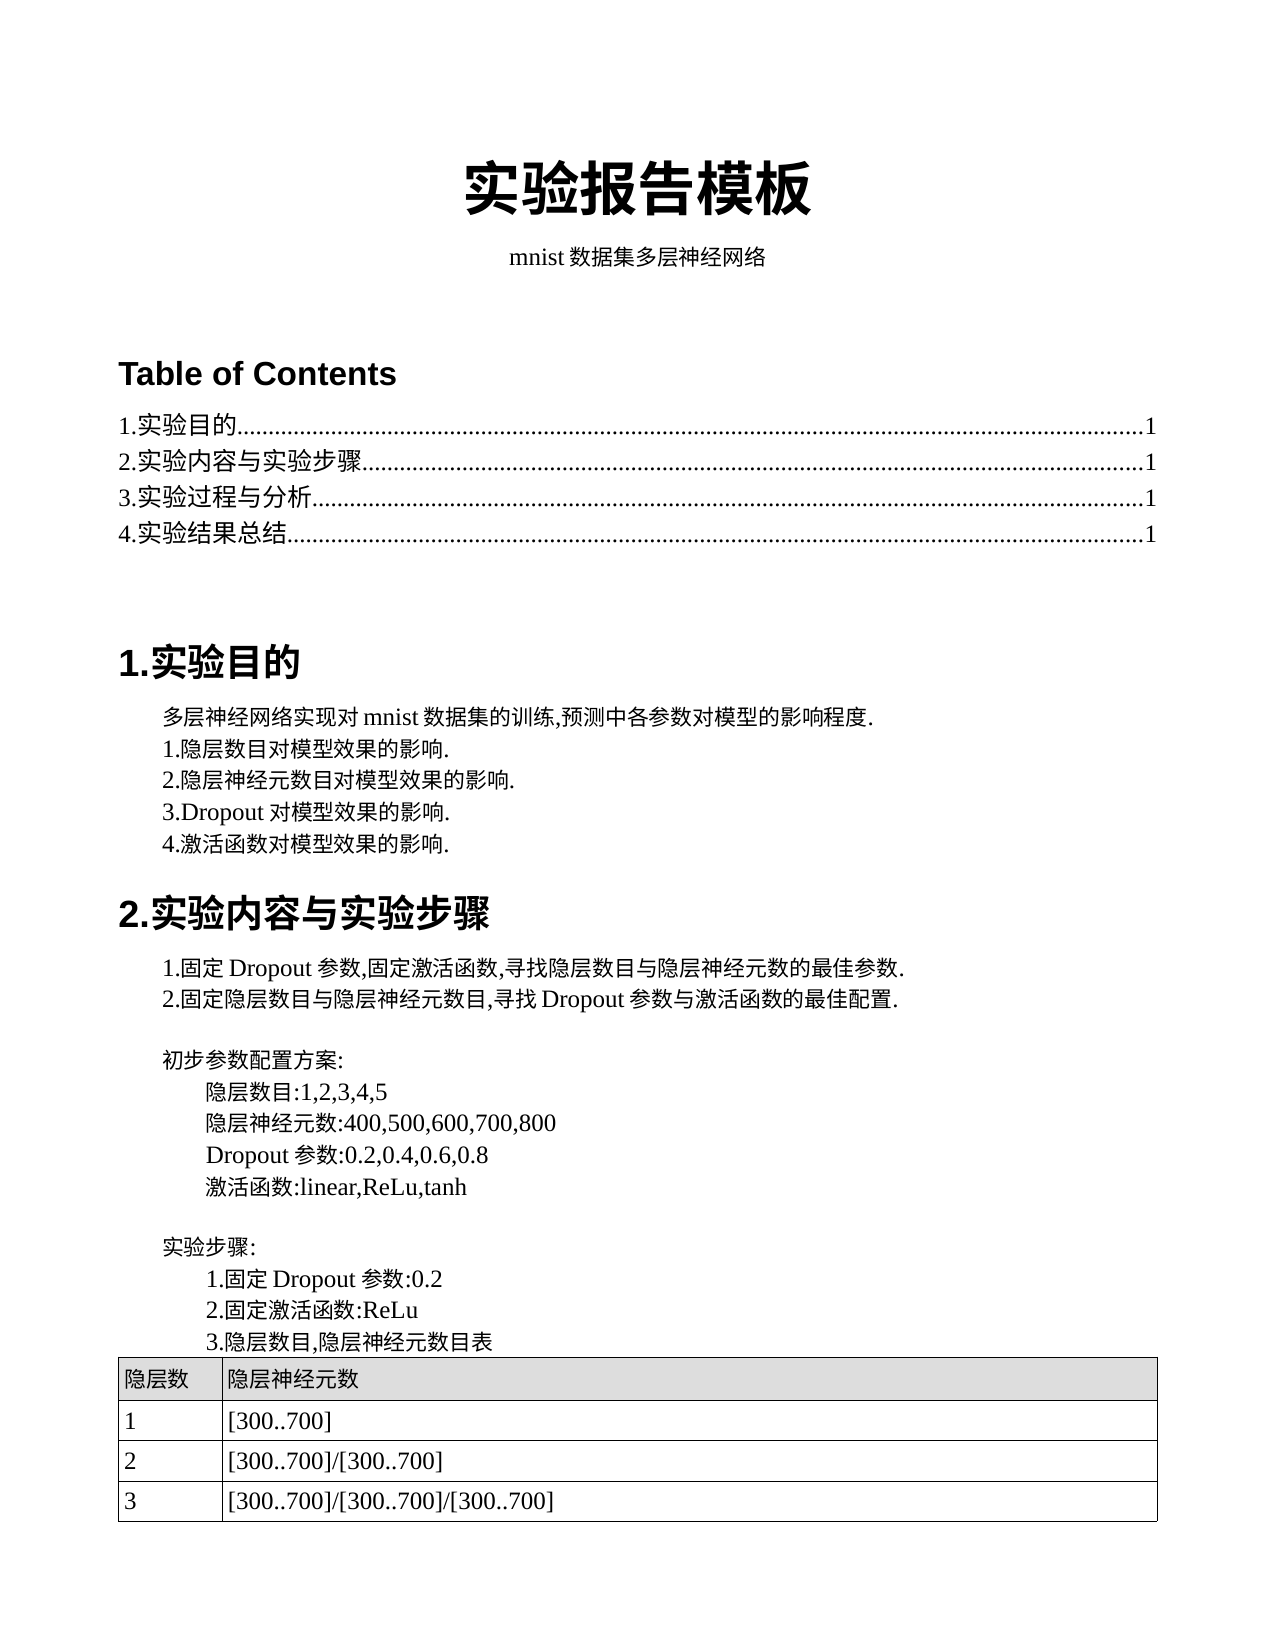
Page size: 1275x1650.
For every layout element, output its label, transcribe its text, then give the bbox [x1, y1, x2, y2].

text 3.Dropout对模型效果的影响. [118, 795, 1157, 827]
text 多层神经网络实现对mnist数据集的训练,预测中各参数对模型的影响程度. [118, 700, 1157, 732]
subtitle 1.实验目的 [118, 633, 1157, 688]
table_header 隐层神经元数 [223, 1358, 1157, 1400]
text 1.实验目的 1 [118, 405, 1157, 441]
text 4.实验结果总结 1 [118, 514, 1157, 550]
text 激活函数:linear,ReLu,tanh [118, 1169, 1157, 1201]
text 实验步骤: [118, 1230, 1157, 1262]
table_cell 1 [119, 1401, 222, 1440]
text 3.隐层数目,隐层神经元数目表 [118, 1325, 1157, 1357]
text 初步参数配置方案: [118, 1043, 1157, 1074]
title 实验报告模板 [118, 143, 1157, 228]
subtitle Table of Contents [118, 354, 1157, 393]
text 1.隐层数目对模型效果的影响. [118, 732, 1157, 763]
text mnist数据集多层神经网络 [118, 240, 1157, 272]
text 4.激活函数对模型效果的影响. [118, 827, 1157, 858]
text 隐层数目:1,2,3,4,5 [118, 1074, 1157, 1106]
table_cell 2 [119, 1441, 222, 1481]
table_cell 3 [119, 1482, 222, 1521]
text 3.实验过程与分析 1 [118, 478, 1157, 514]
text 2.实验内容与实验步骤 1 [118, 441, 1157, 478]
table_cell [300..700]/[300..700] [223, 1441, 1157, 1481]
text Dropout参数:0.2,0.4,0.6,0.8 [118, 1138, 1157, 1169]
text 隐层神经元数:400,500,600,700,800 [118, 1106, 1157, 1138]
subtitle 2.实验内容与实验步骤 [118, 883, 1157, 938]
text 2.隐层神经元数目对模型效果的影响. [118, 763, 1157, 795]
text 1.固定Dropout参数,固定激活函数,寻找隐层数目与隐层神经元数的最佳参数. [118, 951, 1157, 982]
text 2.固定隐层数目与隐层神经元数目,寻找Dropout参数与激活函数的最佳配置. [118, 982, 1157, 1014]
table_cell [300..700] [223, 1401, 1157, 1440]
text 1.固定Dropout参数:0.2 [118, 1262, 1157, 1293]
table_cell [300..700]/[300..700]/[300..700] [223, 1482, 1157, 1521]
table_header 隐层数 [119, 1358, 222, 1400]
text 2.固定激活函数:ReLu [118, 1293, 1157, 1325]
